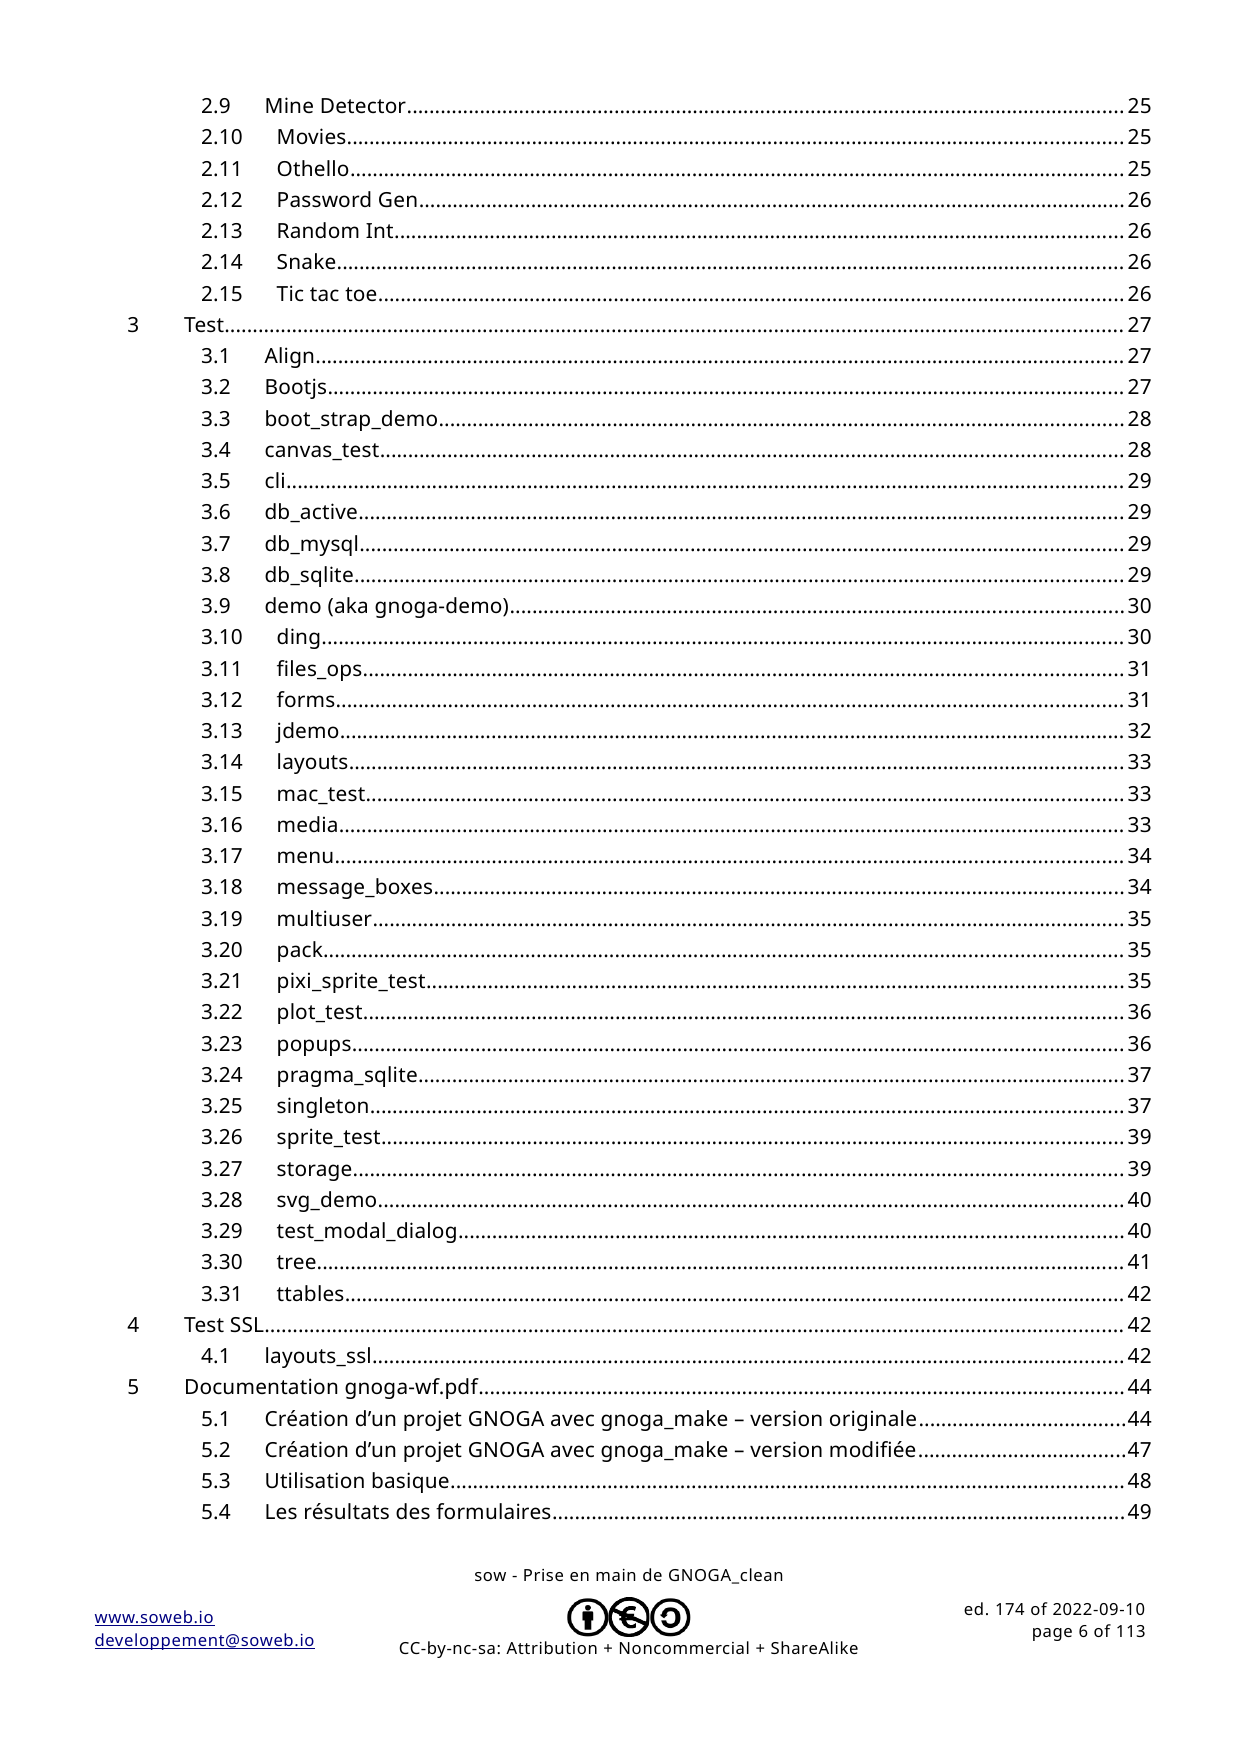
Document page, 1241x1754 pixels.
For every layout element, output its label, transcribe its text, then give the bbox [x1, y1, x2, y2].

text 4.1 layouts_ssl 42 [201, 1338, 1152, 1370]
text 3.7 db_mysql 29 [201, 526, 1152, 557]
text 5.1 Création d’un projet GNOGA avec gnoga_make – version originale 44 [201, 1401, 1152, 1432]
text 3.26 sprite_test 39 [201, 1120, 1152, 1151]
text 3.3 boot_strap_demo 28 [201, 401, 1152, 432]
text 3.4 canvas_test 28 [201, 432, 1152, 463]
text 5.4 Les résultats des formulaires 49 [201, 1495, 1152, 1526]
text 3.31 ttables 42 [201, 1276, 1152, 1307]
text 3.19 multiuser 35 [201, 901, 1152, 932]
text 3.16 media 33 [201, 807, 1152, 838]
text 3.29 test_modal_dialog 40 [201, 1213, 1152, 1245]
text 3.17 menu 34 [201, 838, 1152, 870]
text 3.30 tree 41 [201, 1245, 1152, 1276]
picture [566, 1597, 691, 1637]
text 3.20 pack 35 [201, 932, 1152, 963]
text 3.15 mac_test 33 [201, 776, 1152, 807]
text 3.23 popups 36 [201, 1026, 1152, 1057]
text 3.2 Bootjs 27 [201, 370, 1152, 401]
text 3.14 layouts 33 [201, 745, 1152, 776]
text 3.8 db_sqlite 29 [201, 557, 1152, 588]
text 3.13 jdemo 32 [201, 713, 1152, 745]
text 2.12 Password Gen 26 [201, 182, 1152, 213]
text 2.11 Othello 25 [201, 151, 1152, 182]
text 3.9 demo (aka gnoga-demo) 30 [201, 588, 1152, 620]
text 2.10 Movies 25 [201, 120, 1152, 151]
text 3.10 ding 30 [201, 620, 1152, 651]
text 3 Test 27 [127, 307, 1152, 338]
text 3.25 singleton 37 [201, 1088, 1152, 1120]
text 3.6 db_active 29 [201, 495, 1152, 526]
text 3.11 files_ops 31 [201, 651, 1152, 682]
text 3.12 forms 31 [201, 682, 1152, 713]
text 5.2 Création d’un projet GNOGA avec gnoga_make – version modifiée 47 [201, 1432, 1152, 1463]
text 5.3 Utilisation basique 48 [201, 1463, 1152, 1495]
text 3.28 svg_demo 40 [201, 1182, 1152, 1213]
text 3.27 storage 39 [201, 1151, 1152, 1182]
text 3.5 cli 29 [201, 463, 1152, 495]
text 5 Documentation gnoga-wf.pdf 44 [127, 1370, 1152, 1401]
text 3.22 plot_test 36 [201, 995, 1152, 1026]
text 3.1 Align 27 [201, 338, 1152, 370]
text 3.18 message_boxes 34 [201, 870, 1152, 901]
text 2.15 Tic tac toe 26 [201, 276, 1152, 307]
text 3.21 pixi_sprite_test 35 [201, 963, 1152, 995]
text 4 Test SSL 42 [127, 1307, 1152, 1338]
text 3.24 pragma_sqlite 37 [201, 1057, 1152, 1088]
text 2.9 Mine Detector 25 [201, 88, 1152, 120]
text 2.13 Random Int 26 [201, 213, 1152, 245]
text 2.14 Snake 26 [201, 245, 1152, 276]
